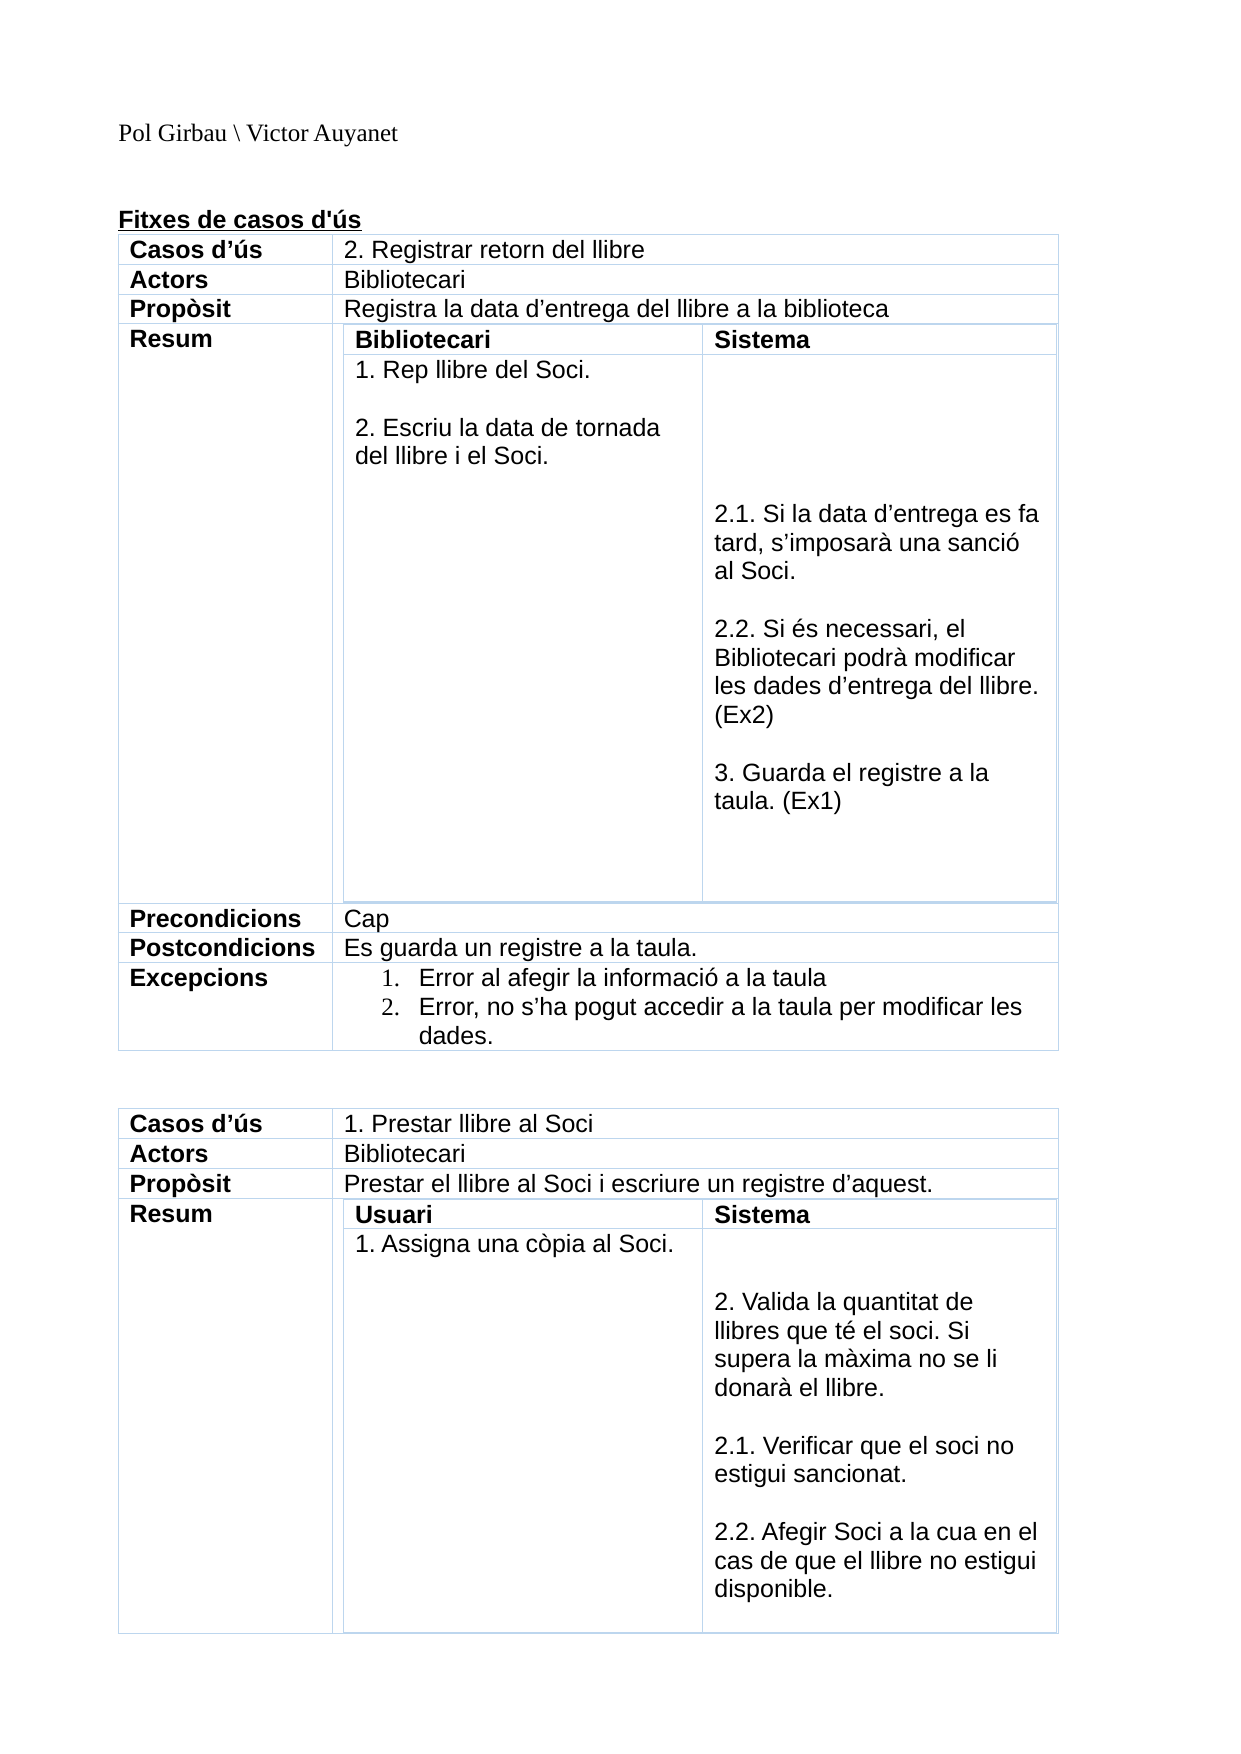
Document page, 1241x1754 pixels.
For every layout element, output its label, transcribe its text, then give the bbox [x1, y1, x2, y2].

table_header Sistema [703, 1200, 1056, 1228]
table_header Usuari [344, 1200, 702, 1228]
table_cell Error al afegir la informació a la taula Error, no s’ha pogut accedir a la taula per modificar les dades. [333, 963, 1058, 1049]
table_cell Bibliotecari [333, 1139, 1058, 1168]
table_header 1. Prestar llibre al Soci [333, 1109, 1058, 1138]
table_cell 1. Rep llibre del Soci. 2. Escriu la data de tornada del llibre i el Soci. [344, 355, 702, 901]
table_header Casos d’ús [119, 1109, 332, 1138]
table_cell Actors [119, 1139, 332, 1168]
table_cell Resum [119, 1199, 332, 1633]
table_cell Excepcions [119, 963, 332, 1049]
table_cell 2.1. Si la data d’entrega es fa tard, s’imposarà una sanció al Soci. 2.2. Si és necessari, el Bibliotecari podrà modificar les dades d’entrega del llibre. (Ex2) 3. Guarda el registre a la taula. (Ex1) [703, 355, 1056, 901]
table_cell [333, 1199, 343, 1633]
table_header 2. Registrar retorn del llibre [333, 235, 1058, 264]
table_cell Registra la data d’entrega del llibre a la biblioteca [333, 295, 1058, 323]
table_cell Resum [119, 324, 332, 902]
table_cell Precondicions [119, 904, 332, 932]
table_cell Prestar el llibre al Soci i escriure un registre d’aquest. [333, 1169, 1058, 1197]
table_header Sistema [703, 325, 1056, 354]
table_cell Postcondicions [119, 933, 332, 962]
table_cell 2. Valida la quantitat de llibres que té el soci. Si supera la màxima no se li donarà el llibre. 2.1. Verificar que el soci no estigui sancionat. 2.2. Afegir Soci a la cua en el cas de que el llibre no estigui disponible. [703, 1229, 1056, 1632]
table_cell Es guarda un registre a la taula. [333, 933, 1058, 962]
table_cell Propòsit [119, 295, 332, 323]
text Fitxes de casos d'ús [118, 205, 1122, 234]
table_cell 1. Assigna una còpia al Soci. [344, 1229, 702, 1632]
table_cell Bibliotecari [333, 265, 1058, 293]
table_header Bibliotecari [344, 325, 702, 354]
table_cell Propòsit [119, 1169, 332, 1197]
table_header Casos d’ús [119, 235, 332, 264]
table_cell [333, 324, 343, 902]
table_cell Actors [119, 265, 332, 293]
table_cell Cap [333, 904, 1058, 932]
